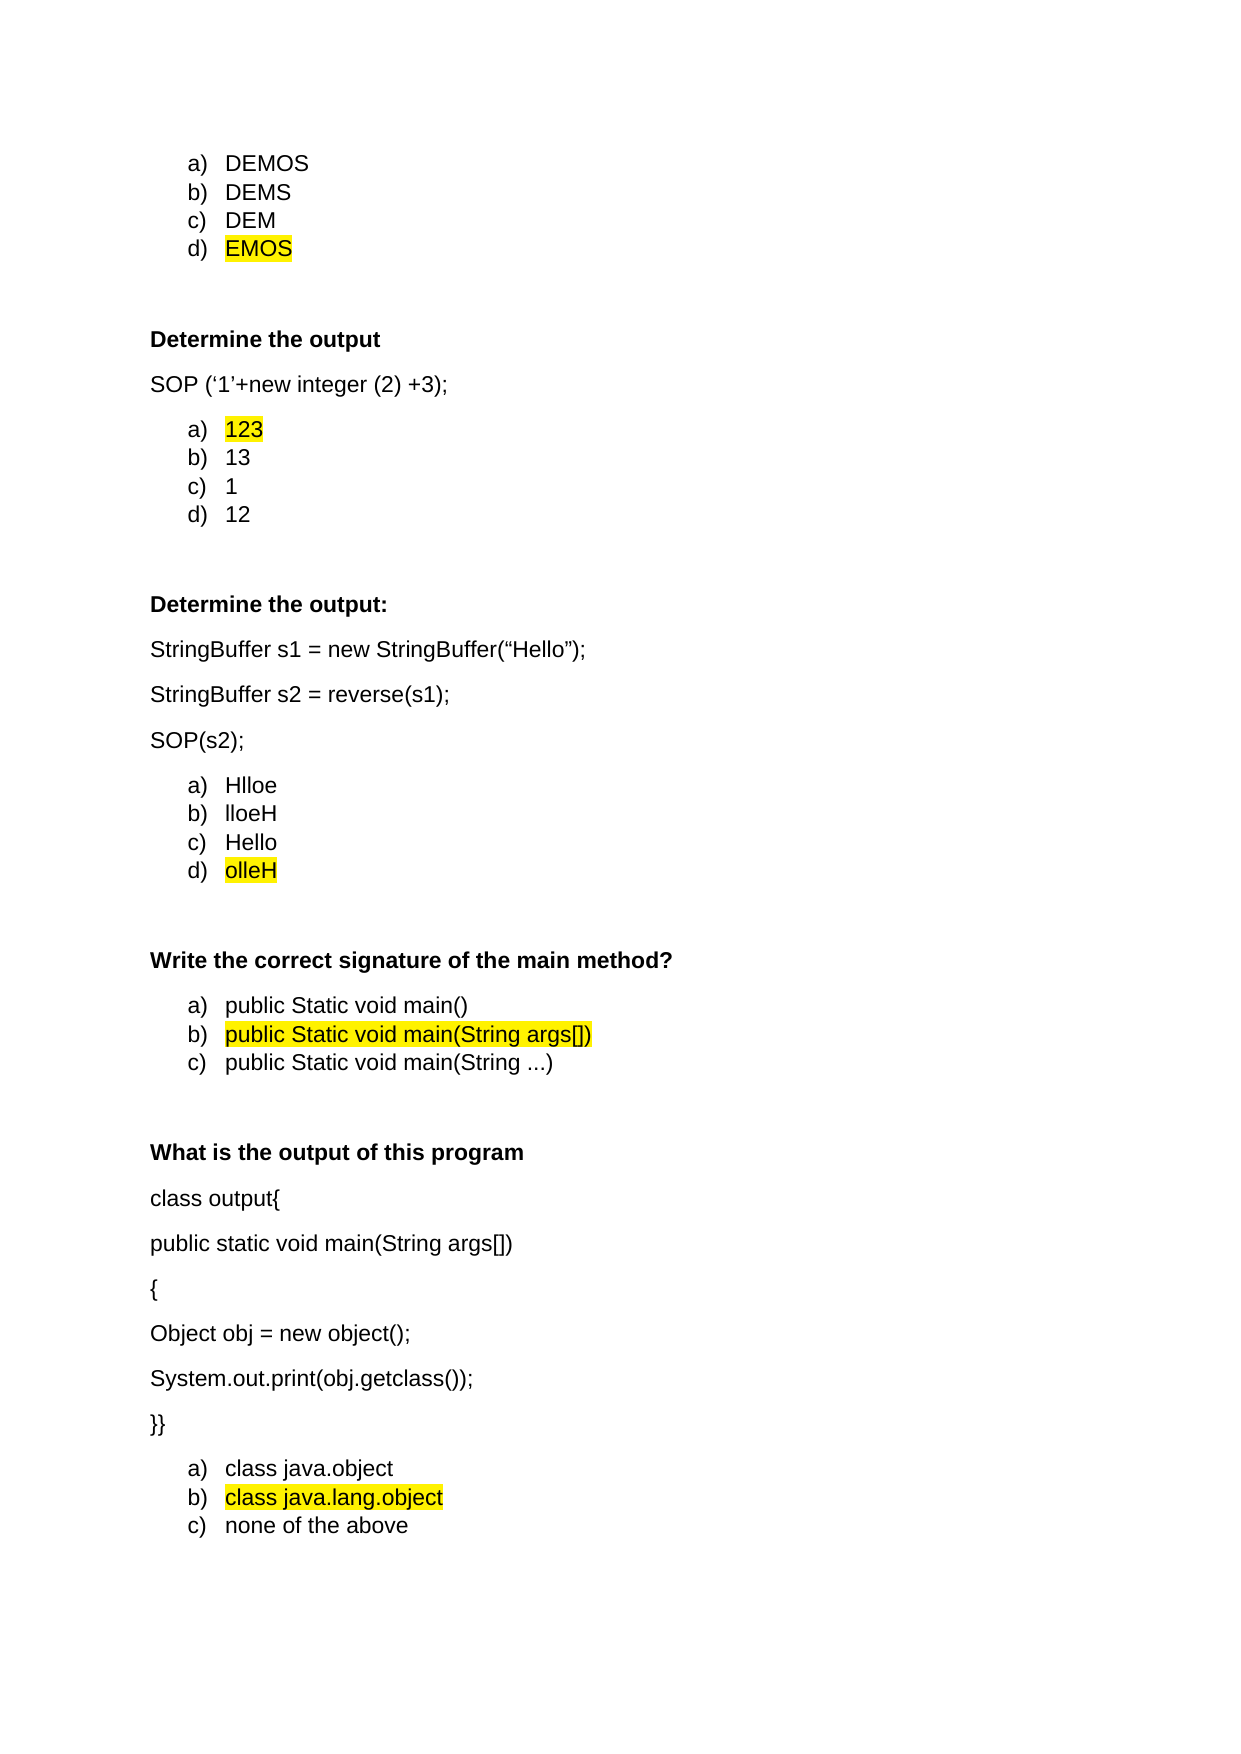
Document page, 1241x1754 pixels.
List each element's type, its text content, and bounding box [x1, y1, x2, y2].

list DEMOS [187, 150, 1090, 176]
list class java.lang.object [187, 1483, 1090, 1510]
list 13 [187, 444, 1090, 471]
list 12 [187, 501, 1090, 527]
list DEMS [187, 178, 1090, 205]
text System.out.print(obj.getclass()); [150, 1365, 1090, 1391]
text Determine the output [150, 326, 1090, 352]
list class java.object [187, 1455, 1090, 1481]
text }} [150, 1410, 1090, 1436]
list Hlloe [187, 772, 1090, 798]
text SOP(s2); [150, 727, 1090, 753]
list public Static void main(String args[]) [187, 1021, 1090, 1047]
list DEM [187, 207, 1090, 233]
list lloeH [187, 800, 1090, 826]
text StringBuffer s2 = reverse(s1); [150, 681, 1090, 708]
text StringBuffer s1 = new StringBuffer(“Hello”); [150, 636, 1090, 663]
text Write the correct signature of the main method? [150, 947, 1090, 973]
list public Static void main() [187, 992, 1090, 1019]
text SOP (‘1’+new integer (2) +3); [150, 371, 1090, 397]
text public static void main(String args[]) [150, 1229, 1090, 1256]
text Object obj = new object(); [150, 1320, 1090, 1346]
text { [150, 1275, 1090, 1301]
list olleH [187, 857, 1090, 883]
text class output{ [150, 1184, 1090, 1211]
list 1 [187, 473, 1090, 499]
list public Static void main(String ...) [187, 1049, 1090, 1076]
text What is the output of this program [150, 1139, 1090, 1166]
list Hello [187, 828, 1090, 855]
list none of the above [187, 1512, 1090, 1538]
list 123 [187, 416, 1090, 442]
text Determine the output: [150, 591, 1090, 618]
list EMOS [187, 235, 1090, 262]
